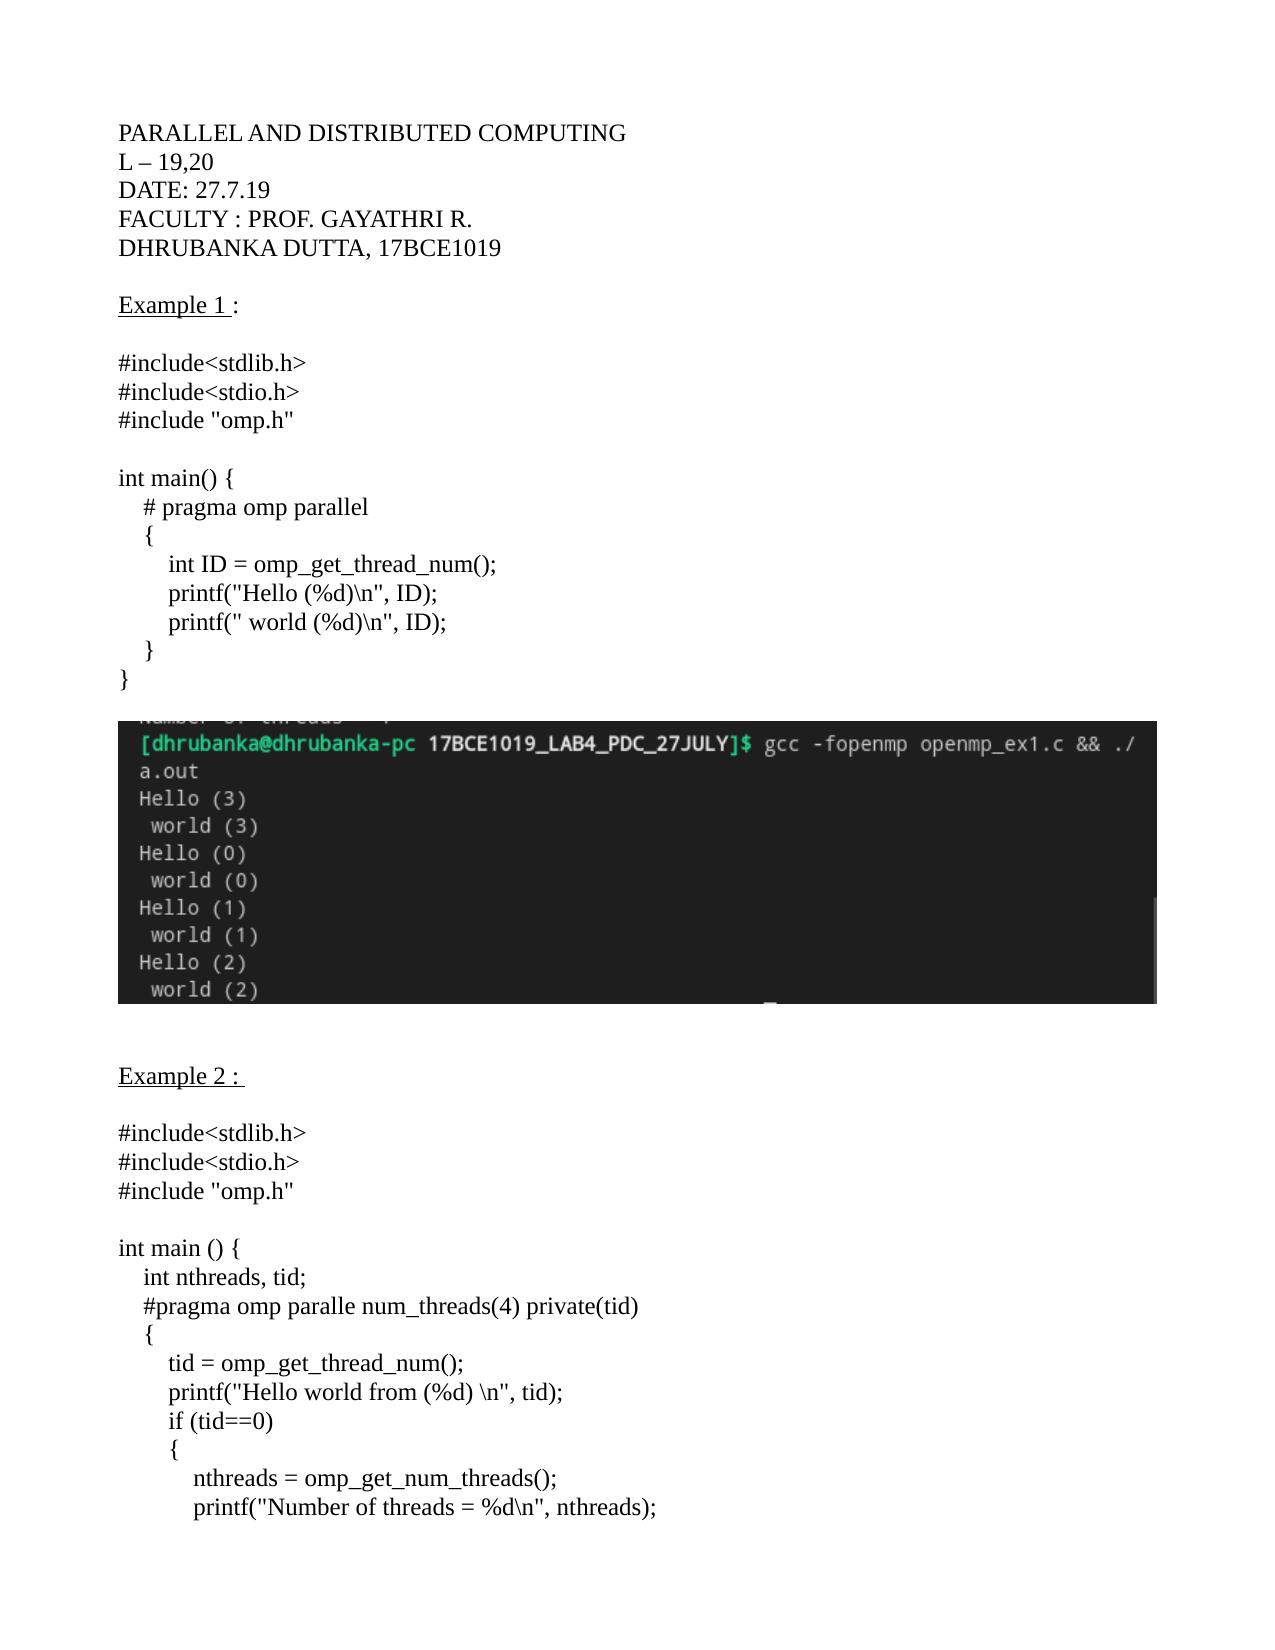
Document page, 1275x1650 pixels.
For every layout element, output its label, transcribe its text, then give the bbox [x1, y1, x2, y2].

text FACULTY : PROF. GAYATHRI R. [118, 204, 1157, 233]
text #pragma omp paralle num_threads(4) private(tid) [118, 1291, 1157, 1319]
text if (tid==0) [118, 1406, 1157, 1434]
text #include<stdio.h> [118, 1147, 1157, 1176]
text #include<stdio.h> [118, 377, 1157, 406]
text #include "omp.h" [118, 406, 1157, 434]
text #include<stdlib.h> [118, 1118, 1157, 1147]
text DATE: 27.7.19 [118, 176, 1157, 204]
text printf("Hello world from (%d) \n", tid); [118, 1377, 1157, 1406]
text PARALLEL AND DISTRIBUTED COMPUTING [118, 118, 1157, 147]
text L – 19,20 [118, 147, 1157, 176]
text } [118, 664, 1157, 693]
text printf("Hello (%d)\n", ID); [118, 578, 1157, 607]
text { [118, 521, 1157, 549]
text int main () { [118, 1233, 1157, 1262]
text { [118, 1434, 1157, 1463]
text { [118, 1319, 1157, 1348]
text #include<stdlib.h> [118, 348, 1157, 377]
text tid = omp_get_thread_num(); [118, 1348, 1157, 1377]
text int ID = omp_get_thread_num(); [118, 549, 1157, 578]
text nthreads = omp_get_num_threads(); [118, 1463, 1157, 1492]
text int main() { [118, 463, 1157, 492]
text Example 2 : [118, 1061, 1157, 1089]
text DHRUBANKA DUTTA, 17BCE1019 [118, 233, 1157, 262]
text printf(" world (%d)\n", ID); [118, 607, 1157, 636]
text Example 1 : [118, 291, 1157, 319]
text } [118, 636, 1157, 664]
text int nthreads, tid; [118, 1262, 1157, 1291]
text printf("Number of threads = %d\n", nthreads); [118, 1492, 1157, 1521]
text # pragma omp parallel [118, 492, 1157, 521]
text #include "omp.h" [118, 1176, 1157, 1204]
picture [118, 721, 1157, 1004]
